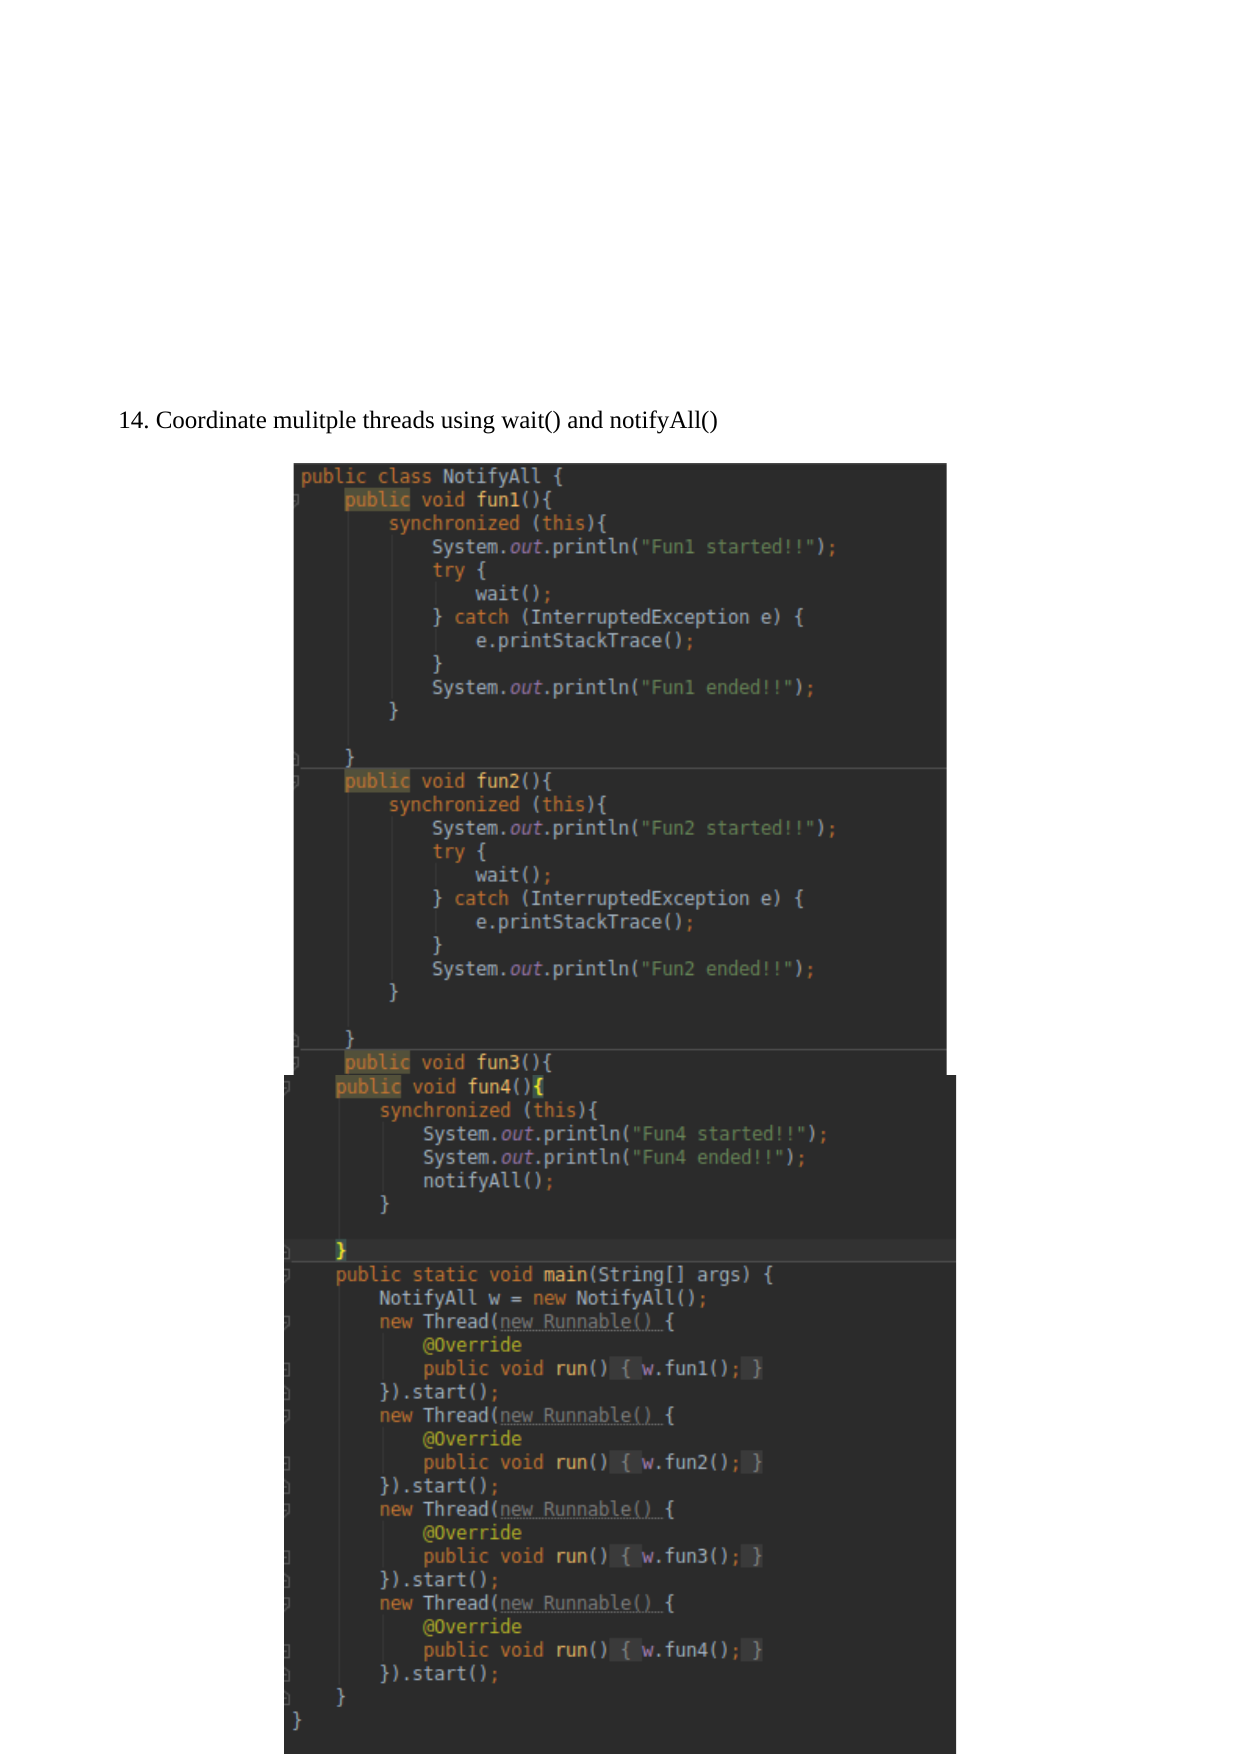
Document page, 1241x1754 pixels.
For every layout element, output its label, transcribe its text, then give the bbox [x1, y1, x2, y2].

text 14. Coordinate mulitple threads using wait() and notifyAll() [118, 406, 1122, 434]
picture [284, 463, 957, 1754]
